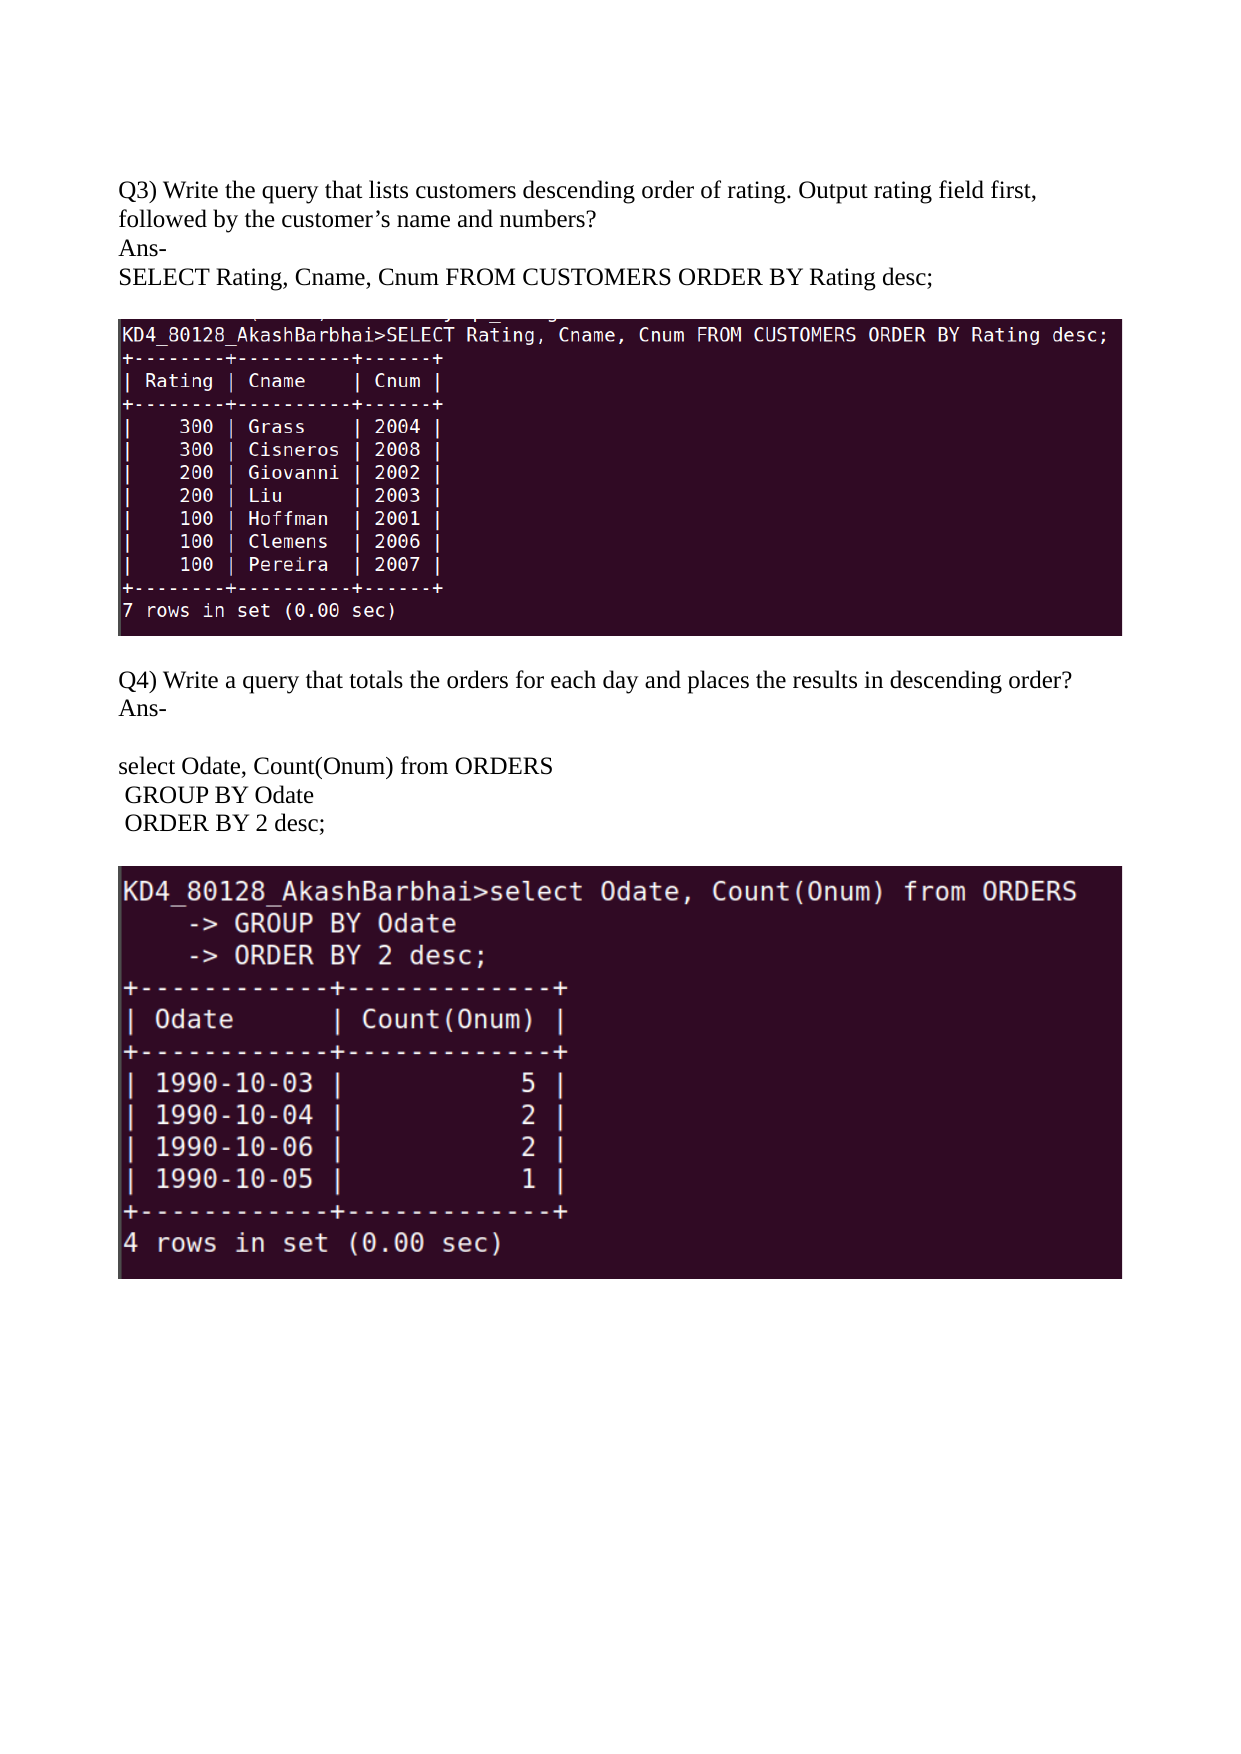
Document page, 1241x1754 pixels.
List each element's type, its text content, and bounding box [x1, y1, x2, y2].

text ORDER BY 2 desc; [118, 808, 1122, 837]
text Ans- [118, 693, 1122, 722]
text select Odate, Count(Onum) from ORDERS [118, 751, 1122, 780]
text GROUP BY Odate [118, 780, 1122, 808]
text Q3) Write the query that lists customers descending order of rating. Output rating field first, followed by the customer’s name and numbers? [118, 176, 1122, 233]
text Ans- [118, 233, 1122, 262]
picture [118, 866, 1123, 1279]
text Q4) Write a query that totals the orders for each day and places the results in descending order? [118, 665, 1122, 693]
picture [118, 319, 1123, 636]
text SELECT Rating, Cname, Cnum FROM CUSTOMERS ORDER BY Rating desc; [118, 262, 1122, 291]
